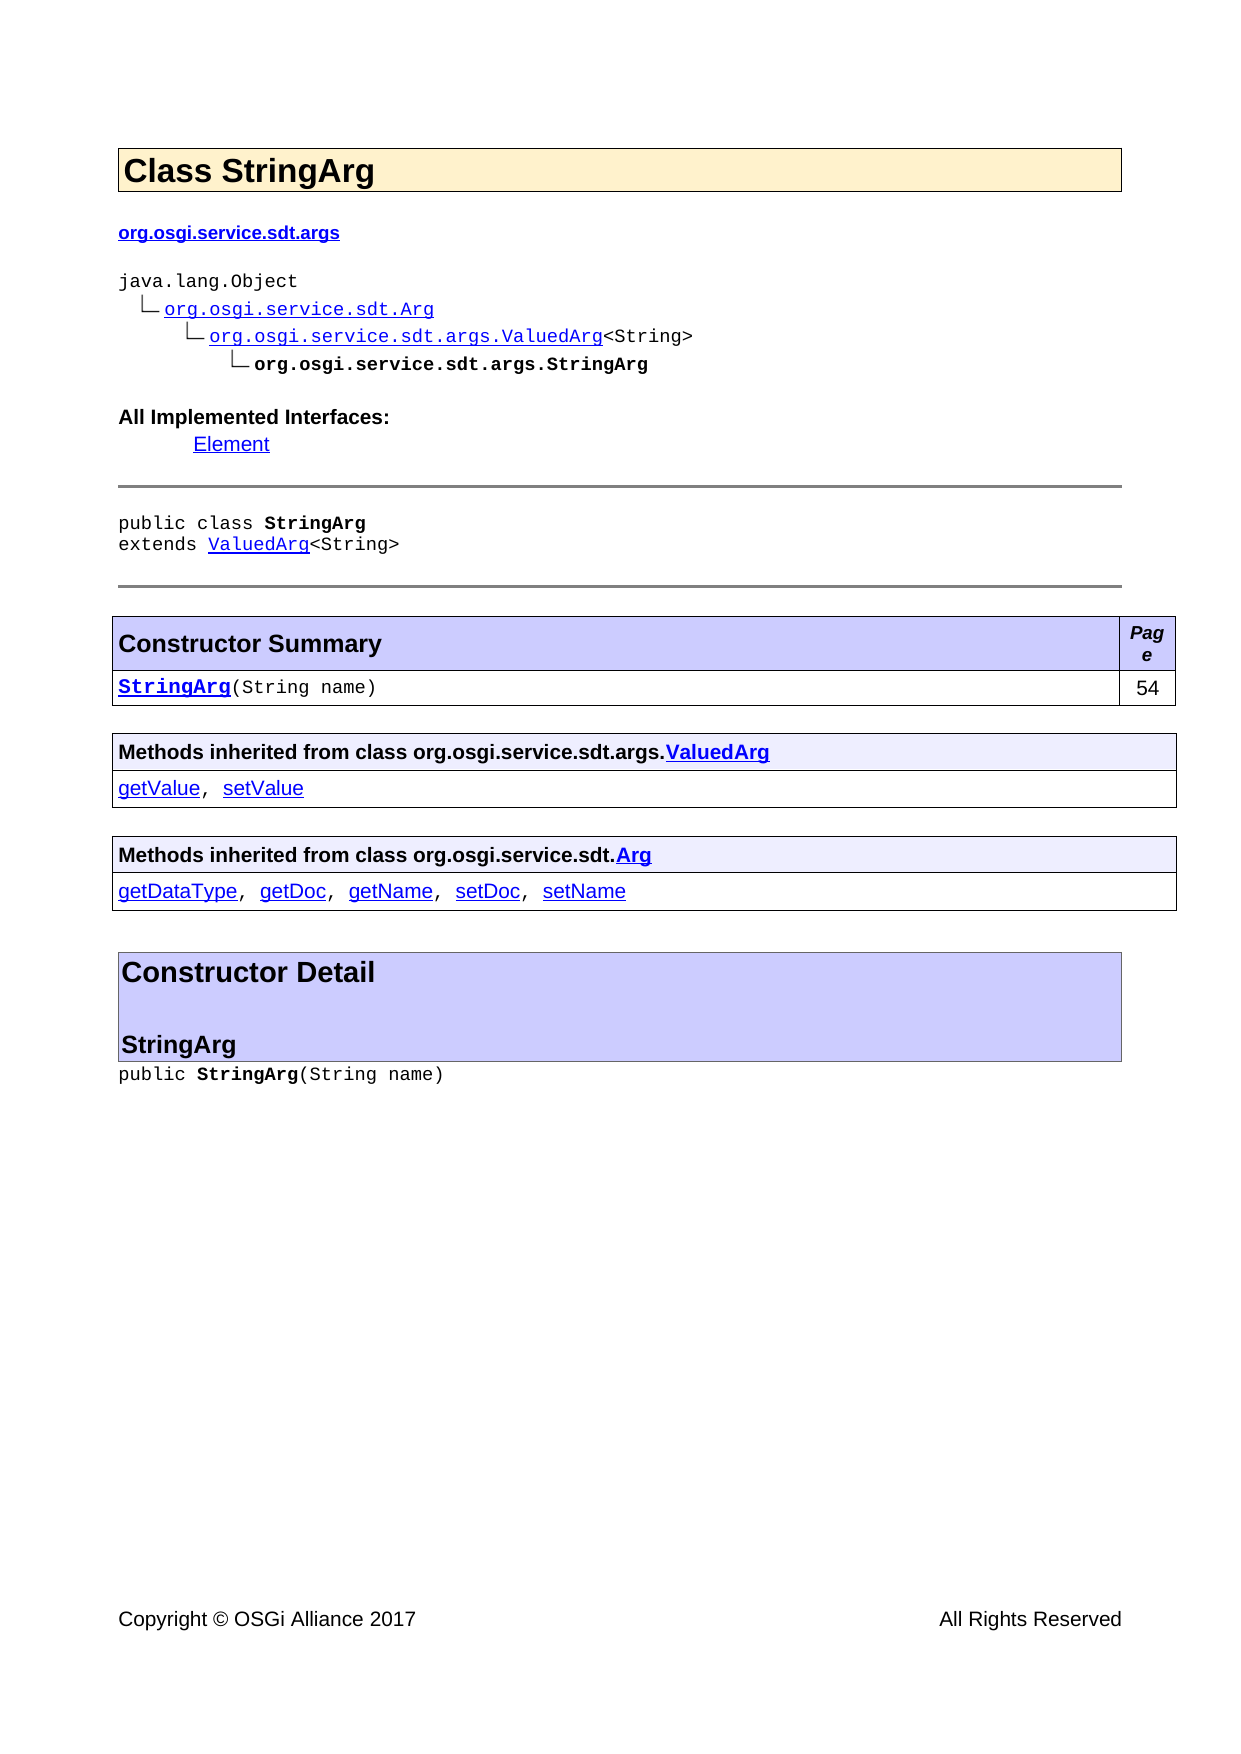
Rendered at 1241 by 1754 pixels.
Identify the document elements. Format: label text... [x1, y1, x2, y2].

subtitle Constructor Detail [119, 953, 1121, 988]
text org.osgi.service.sdt.Arg [118, 293, 1122, 321]
text org.osgi.service.sdt.args [118, 221, 1122, 243]
table_cell getValue, setValue [113, 771, 1176, 807]
table_header Page [1120, 617, 1175, 670]
table_cell getDataType, getDoc, getName, setDoc, setName [113, 873, 1176, 909]
text org.osgi.service.sdt.args.ValuedArg<String> [118, 321, 1122, 348]
table_header Constructor Summary [113, 617, 1119, 670]
text Element [193, 431, 1122, 455]
text extends ValuedArg<String> [118, 535, 1122, 556]
text public class StringArg [118, 514, 1122, 535]
text public StringArg(String name) [118, 1064, 1122, 1086]
subtitle StringArg [119, 1027, 1121, 1061]
picture [230, 348, 254, 371]
table_cell StringArg(String name) [113, 671, 1119, 704]
table_header Methods inherited from class org.osgi.service.sdt.args.ValuedArg [113, 734, 1176, 769]
text org.osgi.service.sdt.args.StringArg [118, 348, 1122, 376]
picture [185, 321, 209, 343]
table_cell 54 [1120, 671, 1175, 704]
subtitle All Implemented Interfaces: [118, 405, 1122, 429]
table_header Methods inherited from class org.osgi.service.sdt.Arg [113, 837, 1176, 872]
picture [140, 293, 164, 316]
subtitle Class StringArg [119, 149, 1121, 191]
text java.lang.Object [118, 272, 1122, 293]
